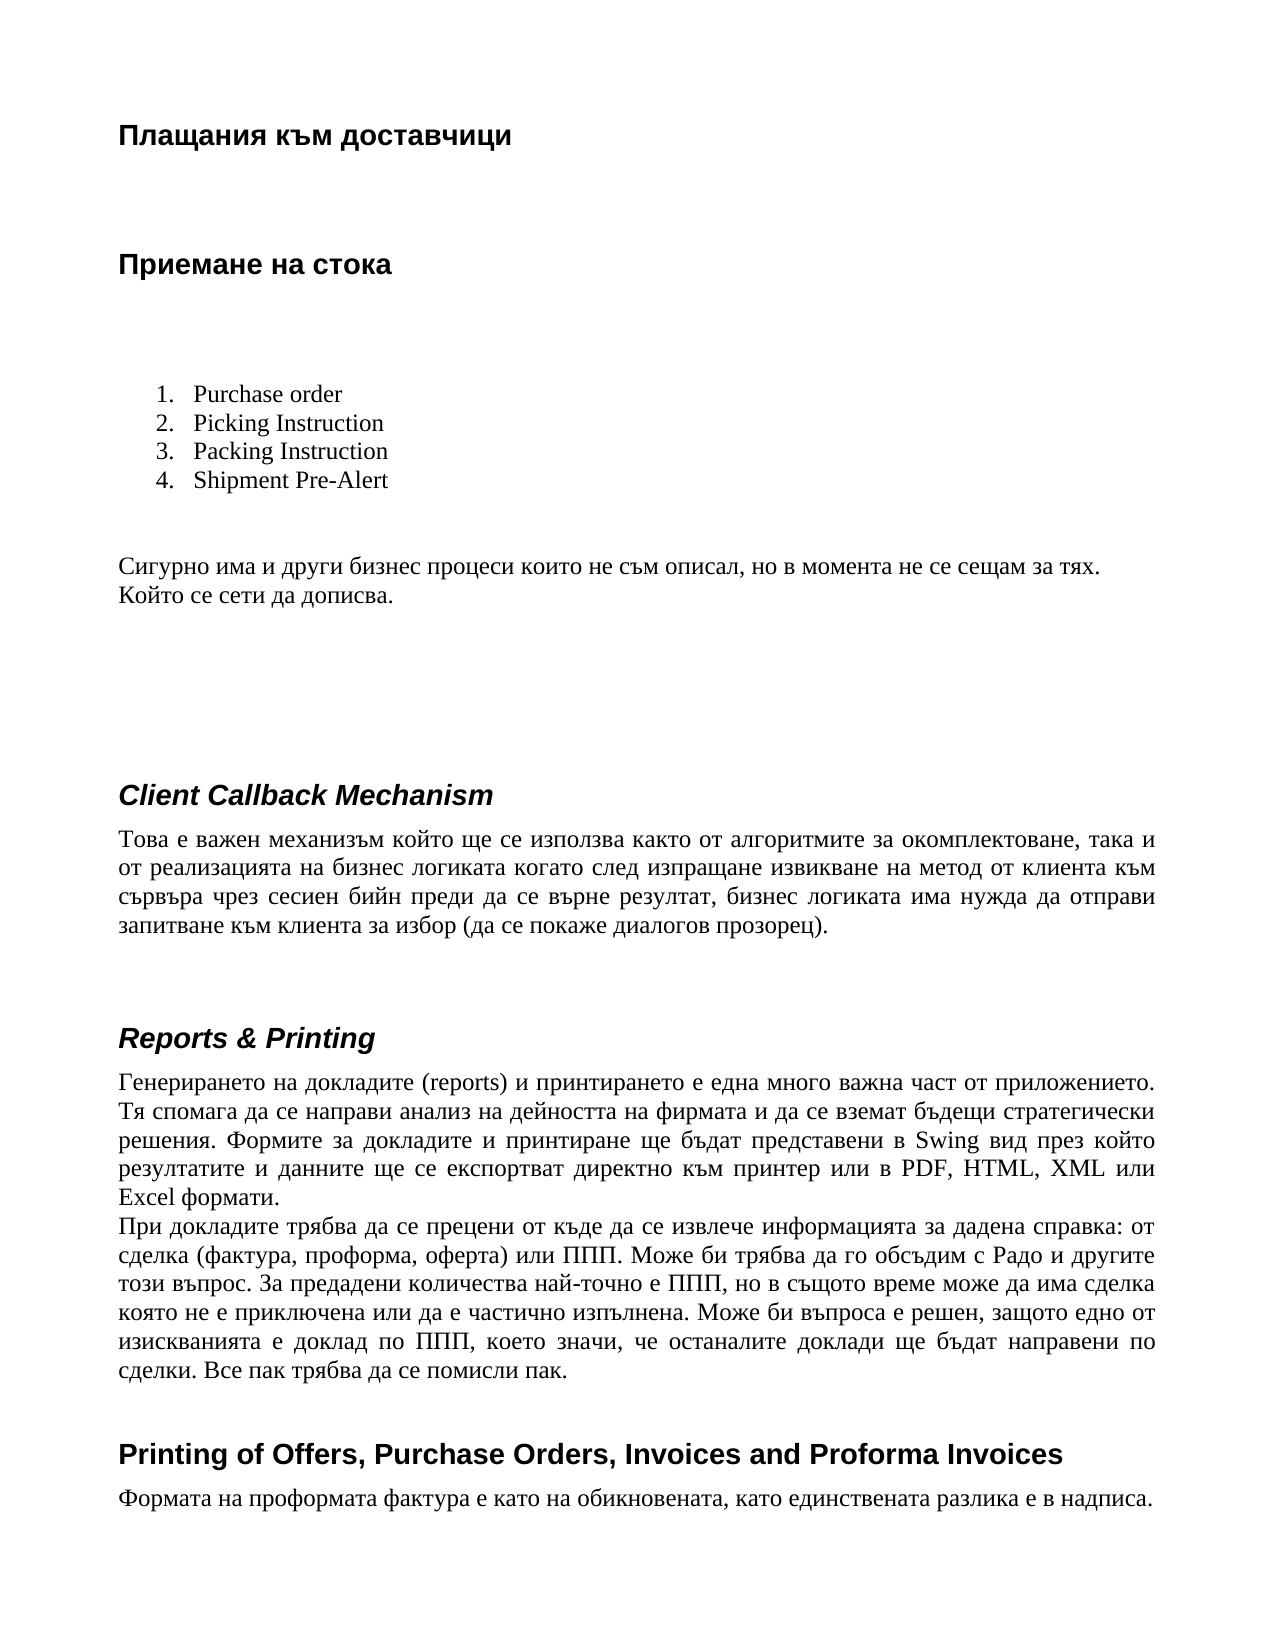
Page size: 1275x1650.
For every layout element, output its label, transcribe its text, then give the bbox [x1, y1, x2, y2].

text Това е важен механизъм който ще се използва както от алгоритмите за окомплектоване, така и от реализацията на бизнес логиката когато след изпращане извикване на метод от клиента към сървъра чрез сесиен бийн преди да се върне резултат, бизнес логиката има нужда да отправи запитване към клиента за избор (да се покаже диалогов прозорец). [118, 824, 1157, 939]
text При докладите трябва да се прецени от къде да се извлече информацията за дадена справка: от сделка (фактура, проформа, оферта) или ППП. Може би трябва да го обсъдим с Радо и другите този въпрос. За предадени количества най-точно е ППП, но в същото време може да има сделка която не е приключена или да е частично изпълнена. Може би въпроса е решен, защото едно от изискванията е доклад по ППП, което значи, че останалите доклади ще бъдат направени по сделки. Все пак трябва да се помисли пак. [118, 1211, 1157, 1383]
list Packing Instruction [156, 436, 1157, 465]
subtitle Printing of Offers, Purchase Orders, Invoices and Proforma Invoices [118, 1437, 1157, 1471]
text Сигурно има и други бизнес процеси които не съм описал, но в момента не се сещам за тях. Който се сети да дописва. [118, 551, 1157, 609]
list Shipment Pre-Alert [156, 465, 1157, 494]
subtitle Плащания към доставчици [118, 118, 1157, 152]
subtitle Reports & Printing [118, 1021, 1157, 1055]
list Picking Instruction [156, 408, 1157, 436]
text Формата на проформата фактура е като на обикновената, като единствената разлика е в надписа. [118, 1483, 1157, 1512]
text Генерирането на докладите (reports) и принтирането е една много важна част от приложението. Тя спомага да се направи анализ на дейността на фирмата и да се вземат бъдещи стратегически решения. Формите за докладите и принтиране ще бъдат представени в Swing вид през който резултатите и данните ще се експортват директно към принтер или в PDF, HTML, XML или Excel формати. [118, 1067, 1157, 1211]
list Purchase order [156, 379, 1157, 408]
subtitle Client Callback Mechanism [118, 778, 1157, 811]
subtitle Приемане на стока [118, 247, 1157, 280]
